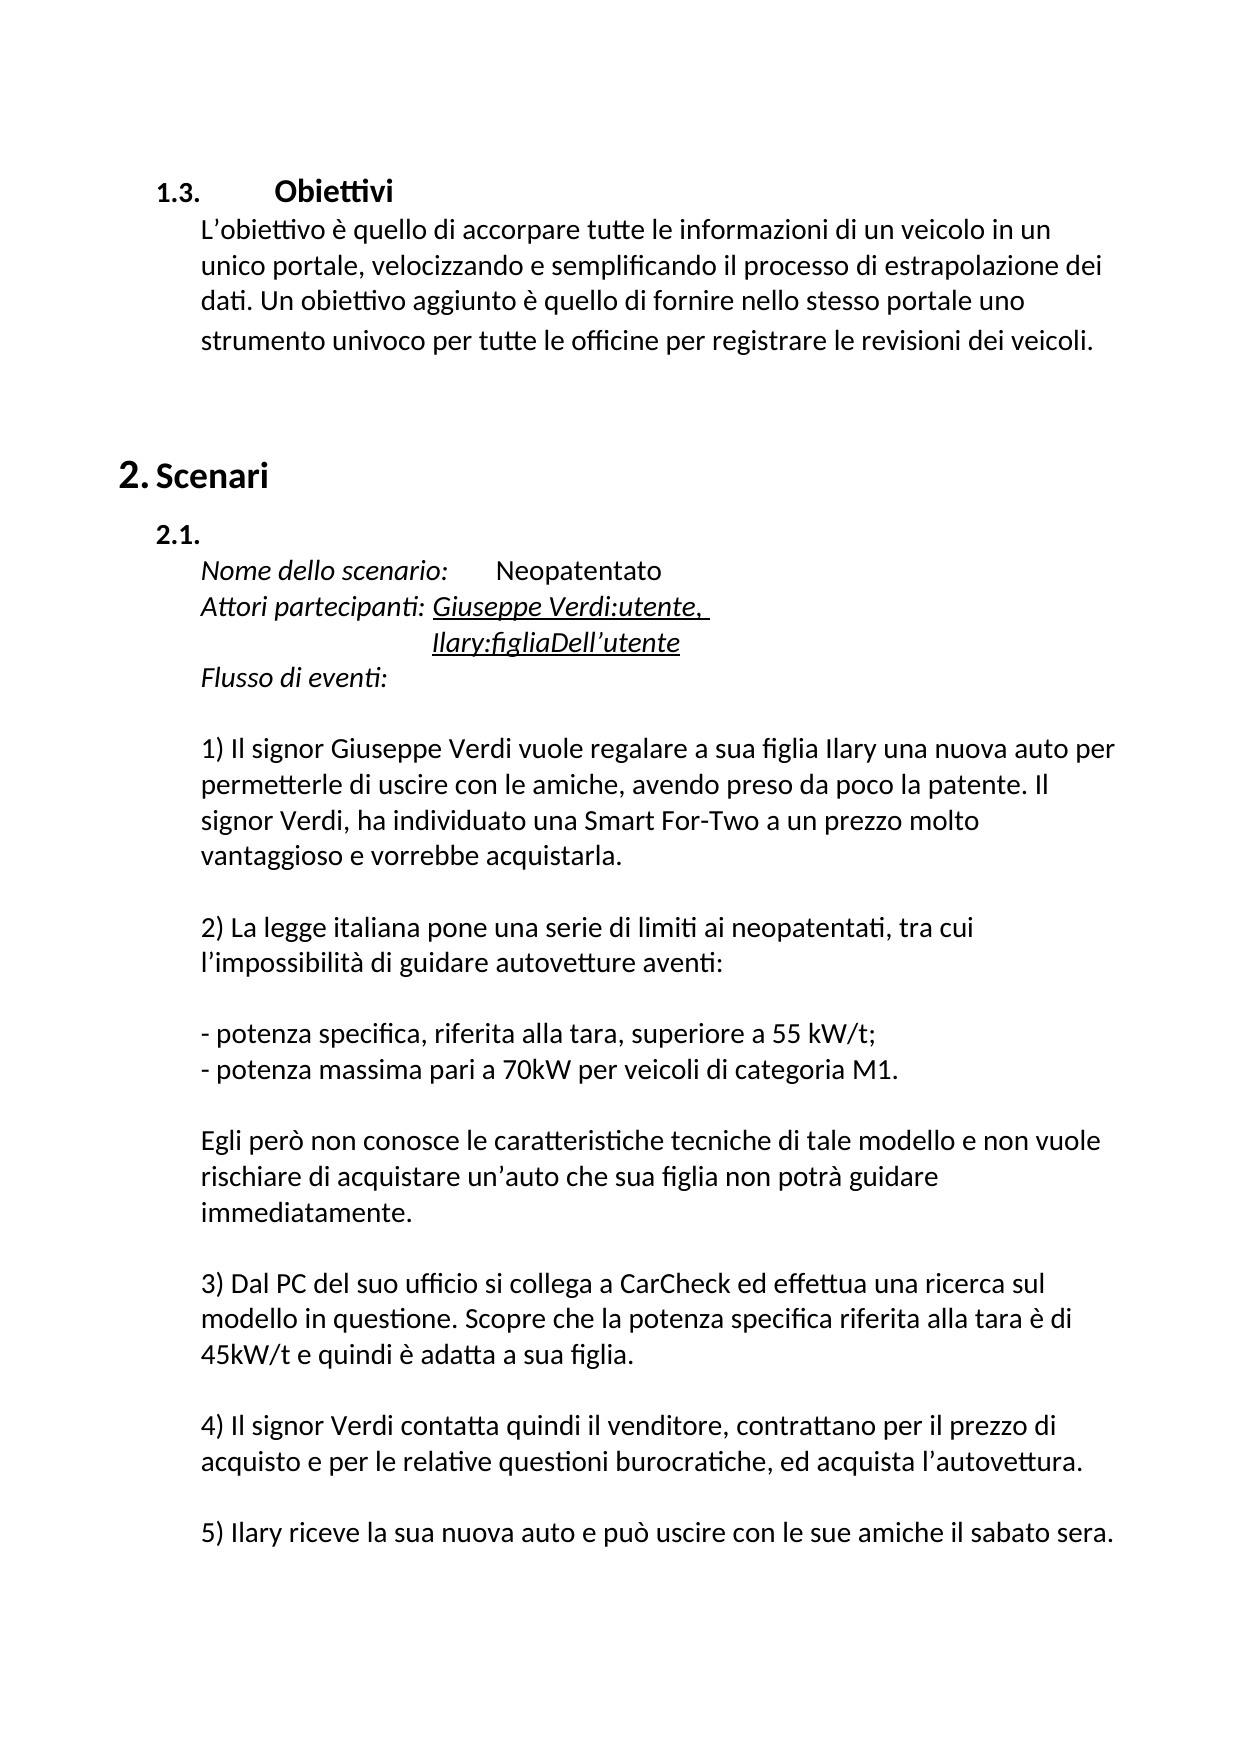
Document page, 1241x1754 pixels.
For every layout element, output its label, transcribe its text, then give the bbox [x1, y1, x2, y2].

list Obiettivi L’obiettivo è quello di accorpare tutte le informazioni di un veicolo in un unico portale, velocizzando e semplificando il processo di estrapolazione dei dati. Un obiettivo aggiunto è quello di fornire nello stesso portale uno strumento univoco per tutte le officine per registrare le revisioni dei veicoli. [156, 170, 1122, 387]
list Nome dello scenario: Neopatentato Attori partecipanti: Giuseppe Verdi:utente, Ilary:figliaDell’utente Flusso di eventi: 1) Il signor Giuseppe Verdi vuole regalare a sua figlia Ilary una nuova auto per permetterle di uscire con le amiche, avendo preso da poco la patente. Il signor Verdi, ha individuato una Smart For-Two a un prezzo molto vantaggioso e vorrebbe acquistarla. 2) La legge italiana pone una serie di limiti ai neopatentati, tra cui l’impossibilità di guidare autovetture aventi: - potenza specifica, riferita alla tara, superiore a 55 kW/t; - potenza massima pari a 70kW per veicoli di categoria M1. Egli però non conosce le caratteristiche tecniche di tale modello e non vuole rischiare di acquistare un’auto che sua figlia non potrà guidare immediatamente. 3) Dal PC del suo ufficio si collega a CarCheck ed effettua una ricerca sul modello in questione. Scopre che la potenza specifica riferita alla tara è di 45kW/t e quindi è adatta a sua figlia. 4) Il signor Verdi contatta quindi il venditore, contrattano per il prezzo di acquisto e per le relative questioni burocratiche, ed acquista l’autovettura. 5) Ilary riceve la sua nuova auto e può uscire con le sue amiche il sabato sera. [156, 516, 1122, 1615]
list Scenari [118, 448, 1122, 499]
